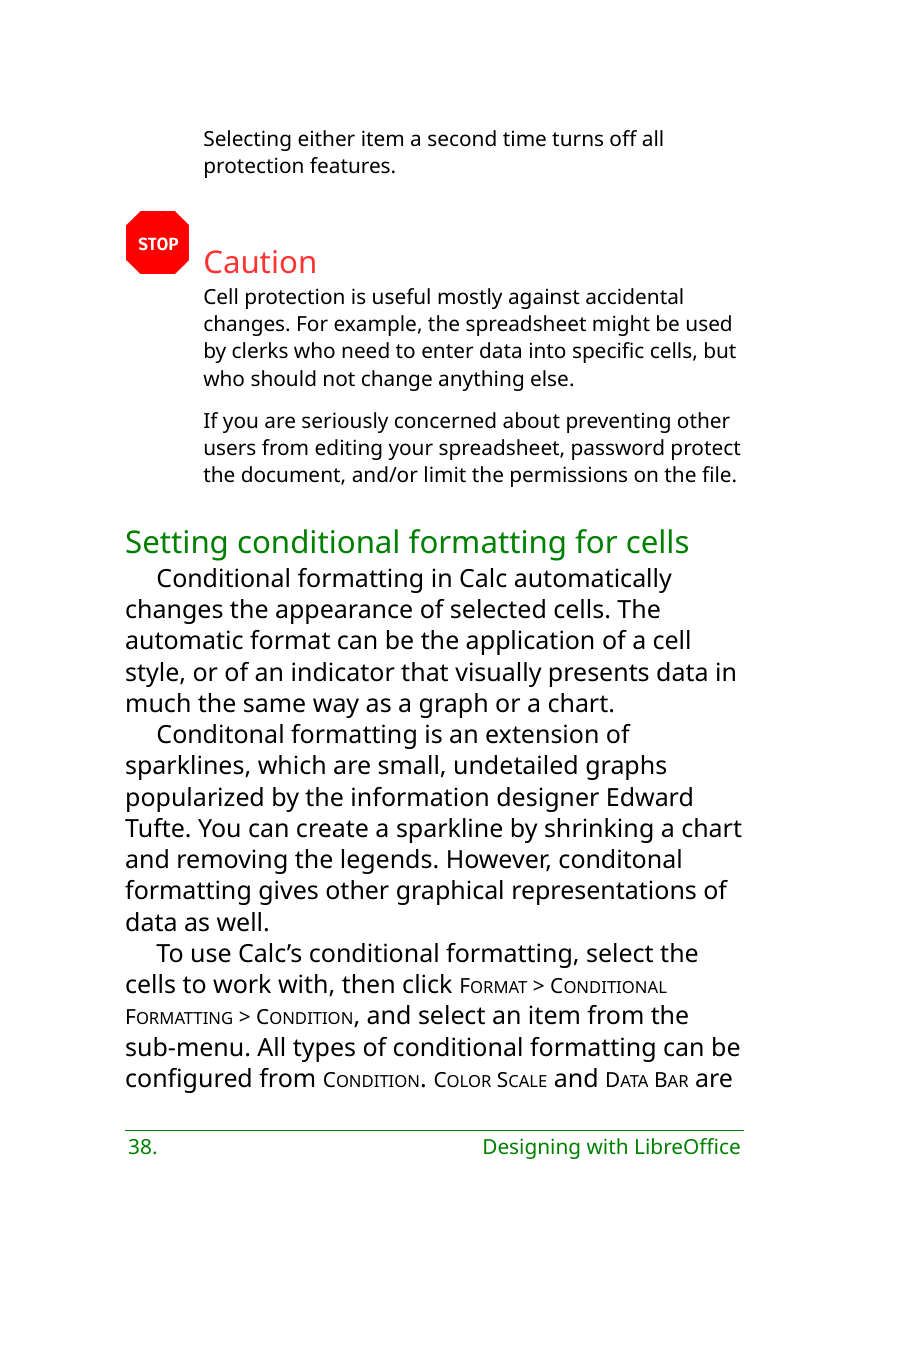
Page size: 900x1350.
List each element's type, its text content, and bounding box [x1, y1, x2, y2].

list Caution [125, 210, 744, 283]
text If you are seriously concerned about preventing other users from editing your spreadsheet, password protect the document, and/or limit the permissions on the file. [203, 407, 744, 488]
text Conditional formatting in Calc automatically changes the appearance of selected cells. The automatic format can be the application of a cell style, or of an indicator that visually presents data in much the same way as a graph or a chart. [125, 562, 744, 718]
text To use Calc’s conditional formatting, select the cells to work with, then click Format > Conditional Formatting > Condition, and select an item from the sub-menu. All types of conditional formatting can be configured from Condition. Color Scale and Data Bar are [125, 937, 744, 1093]
text Selecting either item a second time turns off all protection features. [203, 125, 744, 179]
text Conditonal formatting is an extension of sparklines, which are small, undetailed graphs popularized by the information designer Edward Tufte. You can create a sparkline by shrinking a chart and removing the legends. However, conditonal formatting gives other graphical representations of data as well. [125, 718, 744, 937]
picture [126, 211, 189, 274]
text Cell protection is useful mostly against accidental changes. For example, the spreadsheet might be used by clerks who need to enter data into specific cells, but who should not change anything else. [203, 283, 744, 391]
subtitle Setting conditional formatting for cells [125, 519, 744, 562]
